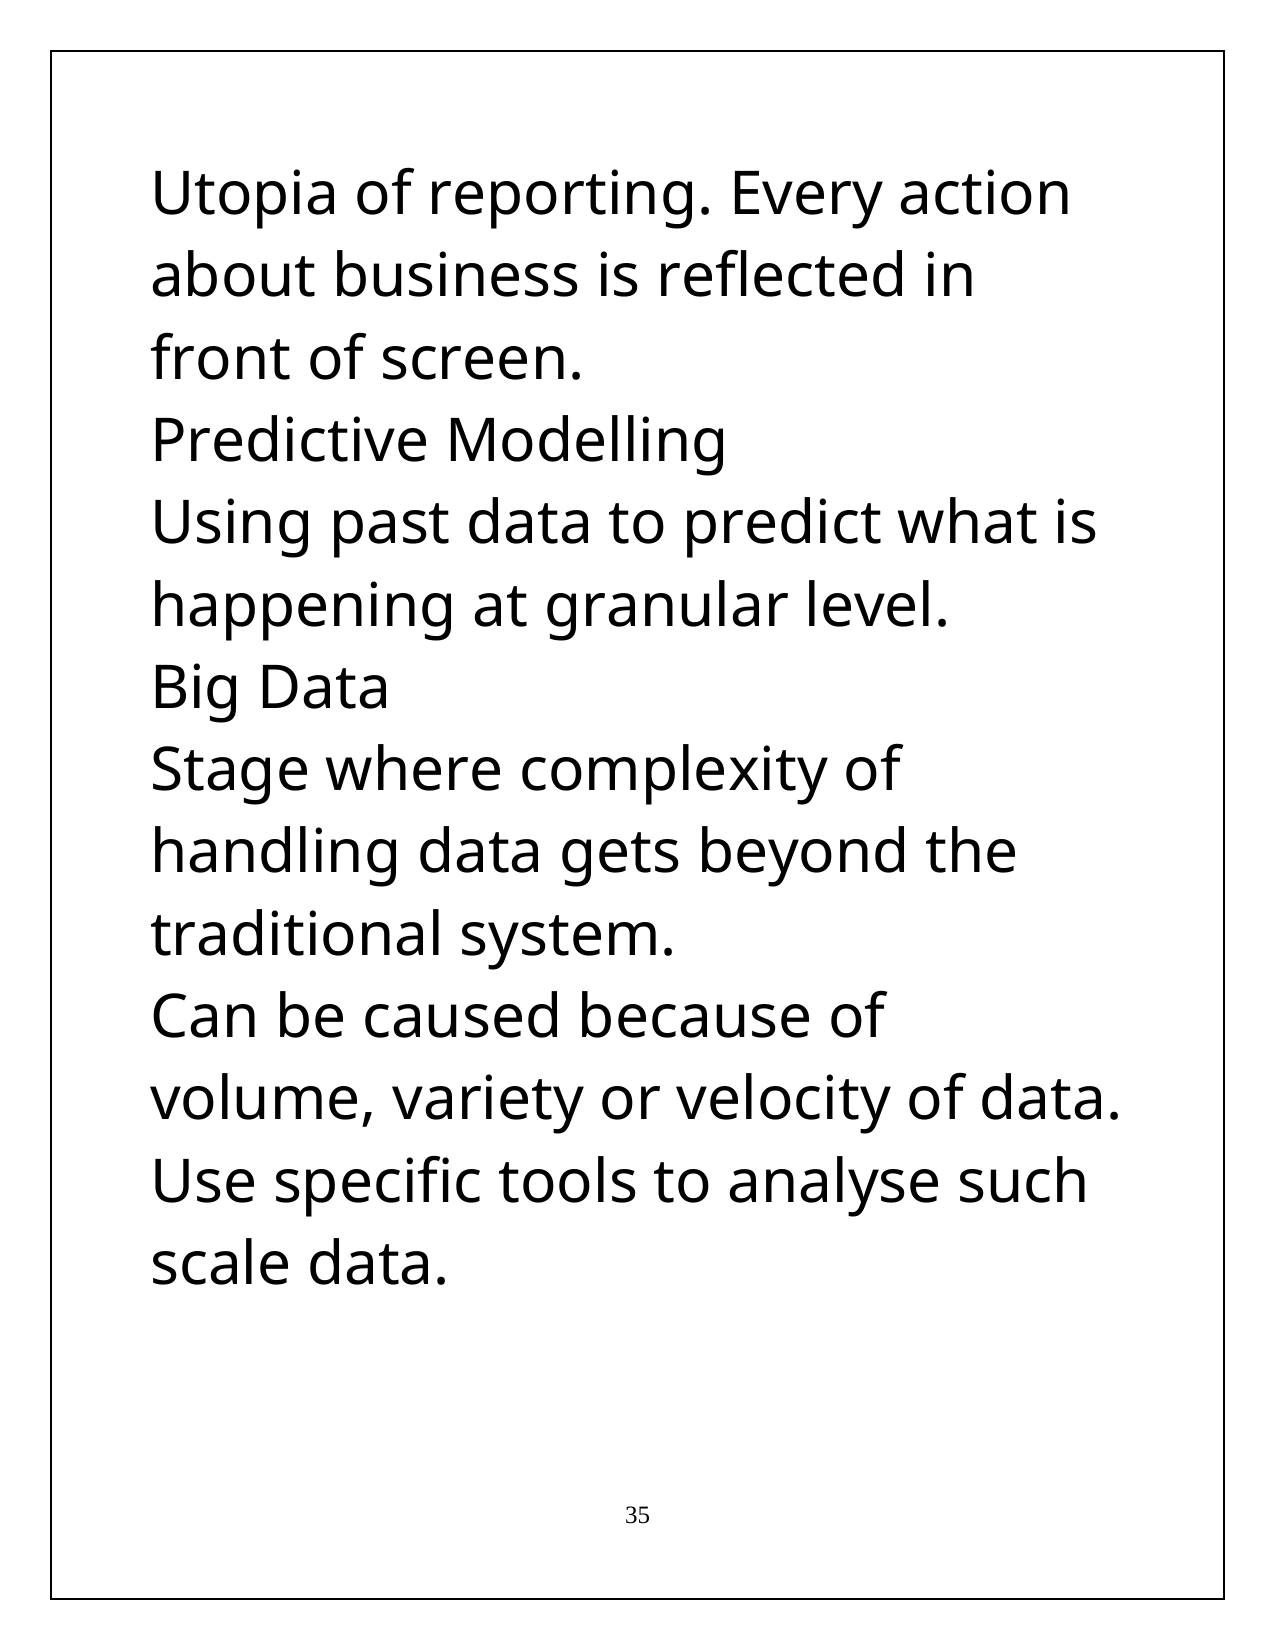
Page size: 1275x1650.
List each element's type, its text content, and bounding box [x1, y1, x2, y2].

text Big Data [150, 644, 1125, 726]
text Stage where complexity of handling data gets beyond the traditional system. [150, 726, 1125, 973]
text Utopia of reporting. Every action about business is reflected in front of screen. [150, 150, 1125, 397]
text Using past data to predict what is happening at granular level. [150, 479, 1125, 644]
text Predictive Modelling [150, 397, 1125, 479]
text Can be caused because of volume, variety or velocity of data. Use specific tools to analyse such scale data. [150, 973, 1125, 1302]
